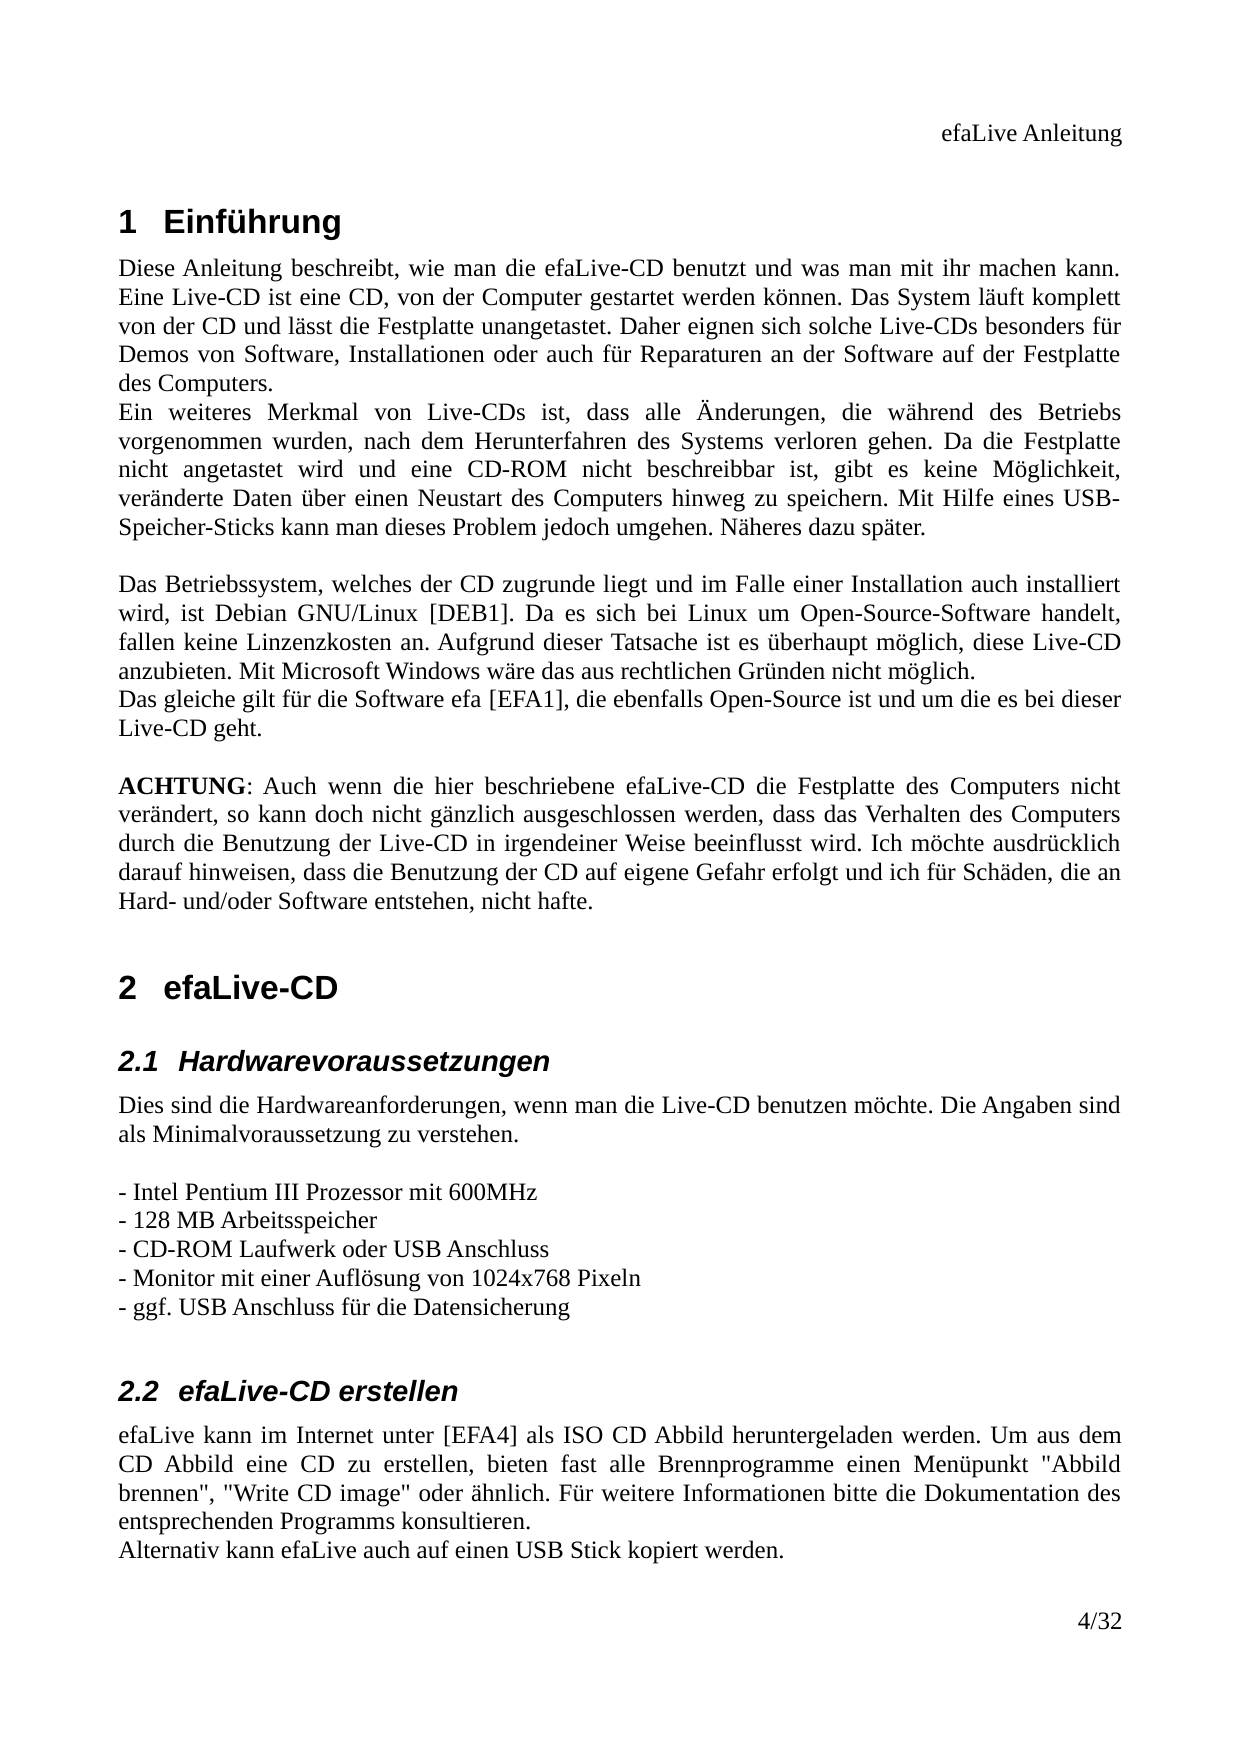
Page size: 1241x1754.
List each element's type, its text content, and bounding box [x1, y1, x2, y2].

text Alternativ kann efaLive auch auf einen USB Stick kopiert werden. [118, 1535, 1122, 1564]
subtitle Hardwarevoraussetzungen [118, 1044, 1122, 1078]
subtitle Einführung [118, 202, 1122, 241]
text Das Betriebssystem, welches der CD zugrunde liegt und im Falle einer Installation auch installiert wird, ist Debian GNU/Linux [DEB1]. Da es sich bei Linux um Open-Source-Software handelt, fallen keine Linzenzkosten an. Aufgrund dieser Tatsache ist es überhaupt möglich, diese Live-CD anzubieten. Mit Microsoft Windows wäre das aus rechtlichen Gründen nicht möglich. [118, 569, 1122, 684]
text ACHTUNG: Auch wenn die hier beschriebene efaLive-CD die Festplatte des Computers nicht verändert, so kann doch nicht gänzlich ausgeschlossen werden, dass das Verhalten des Computers durch die Benutzung der Live-CD in irgendeiner Weise beeinflusst wird. Ich möchte ausdrücklich darauf hinweisen, dass die Benutzung der CD auf eigene Gefahr erfolgt und ich für Schäden, die an Hard- und/oder Software entstehen, nicht hafte. [118, 771, 1122, 914]
subtitle efaLive-CD [118, 968, 1122, 1007]
text - CD-ROM Laufwerk oder USB Anschluss [118, 1234, 1122, 1263]
text - 128 MB Arbeitsspeicher [118, 1205, 1122, 1234]
text - Monitor mit einer Auflösung von 1024x768 Pixeln [118, 1263, 1122, 1292]
text Ein weiteres Merkmal von Live-CDs ist, dass alle Änderungen, die während des Betriebs vorgenommen wurden, nach dem Herunterfahren des Systems verloren gehen. Da die Festplatte nicht angetastet wird und eine CD-ROM nicht beschreibbar ist, gibt es keine Möglichkeit, veränderte Daten über einen Neustart des Computers hinweg zu speichern. Mit Hilfe eines USB-Speicher-Sticks kann man dieses Problem jedoch umgehen. Näheres dazu später. [118, 397, 1122, 541]
text Das gleiche gilt für die Software efa [EFA1], die ebenfalls Open-Source ist und um die es bei dieser Live-CD geht. [118, 684, 1122, 742]
text efaLive kann im Internet unter [EFA4] als ISO CD Abbild heruntergeladen werden. Um aus dem CD Abbild eine CD zu erstellen, bieten fast alle Brennprogramme einen Menüpunkt "Abbild brennen", "Write CD image" oder ähnlich. Für weitere Informationen bitte die Dokumentation des entsprechenden Programms konsultieren. [118, 1420, 1122, 1535]
text - ggf. USB Anschluss für die Datensicherung [118, 1292, 1122, 1320]
text Diese Anleitung beschreibt, wie man die efaLive-CD benutzt und was man mit ihr machen kann. Eine Live-CD ist eine CD, von der Computer gestartet werden können. Das System läuft komplett von der CD und lässt die Festplatte unangetastet. Daher eignen sich solche Live-CDs besonders für Demos von Software, Installationen oder auch für Reparaturen an der Software auf der Festplatte des Computers. [118, 253, 1122, 397]
subtitle efaLive-CD erstellen [118, 1374, 1122, 1408]
text Dies sind die Hardwareanforderungen, wenn man die Live-CD benutzen möchte. Die Angaben sind als Minimalvoraussetzung zu verstehen. [118, 1090, 1122, 1148]
text - Intel Pentium III Prozessor mit 600MHz [118, 1177, 1122, 1205]
